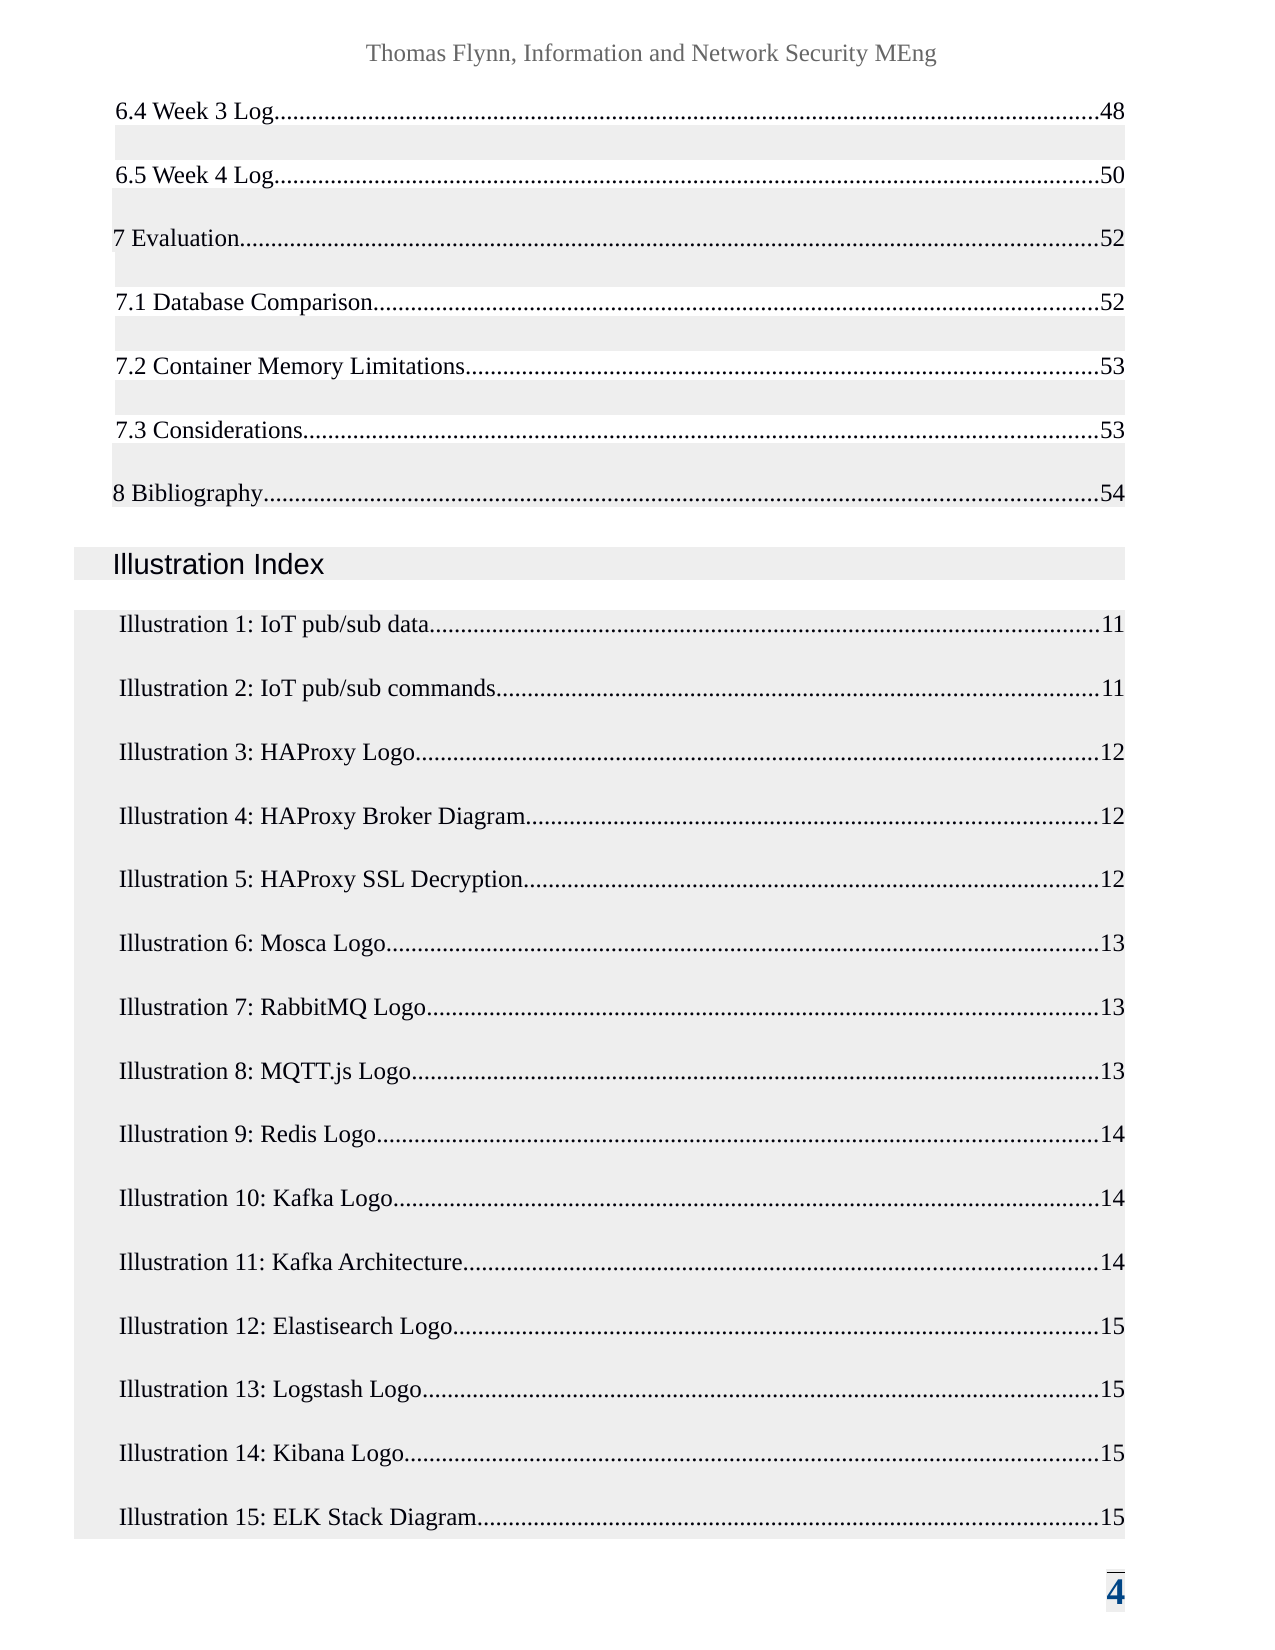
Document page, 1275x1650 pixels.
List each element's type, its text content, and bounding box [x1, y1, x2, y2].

text Illustration 3: HAProxy Logo 12 [112, 737, 1125, 766]
text 7 Evaluation 52 [112, 223, 1125, 252]
text Illustration 5: HAProxy SSL Decryption 12 [112, 864, 1125, 893]
text Illustration 13: Logstash Logo 15 [112, 1374, 1125, 1403]
text Illustration 9: Redis Logo 14 [112, 1119, 1125, 1148]
text Illustration 2: IoT pub/sub commands 11 [112, 673, 1125, 702]
text Illustration 10: Kafka Logo 14 [112, 1183, 1125, 1212]
text Illustration 14: Kibana Logo 15 [112, 1438, 1125, 1467]
text Illustration 8: MQTT.js Logo 13 [112, 1056, 1125, 1084]
text Illustration 6: Mosca Logo 13 [112, 928, 1125, 957]
text Illustration 4: HAProxy Broker Diagram 12 [112, 801, 1125, 829]
text Illustration 12: Elastisearch Logo 15 [112, 1311, 1125, 1339]
subtitle Illustration Index [112, 547, 1125, 580]
text Illustration 11: Kafka Architecture 14 [112, 1247, 1125, 1276]
text 8 Bibliography 54 [112, 478, 1125, 507]
text Illustration 15: ELK Stack Diagram 15 [112, 1502, 1125, 1531]
text Illustration 1: IoT pub/sub data 11 [112, 609, 1125, 638]
text Illustration 7: RabbitMQ Logo 13 [112, 992, 1125, 1021]
